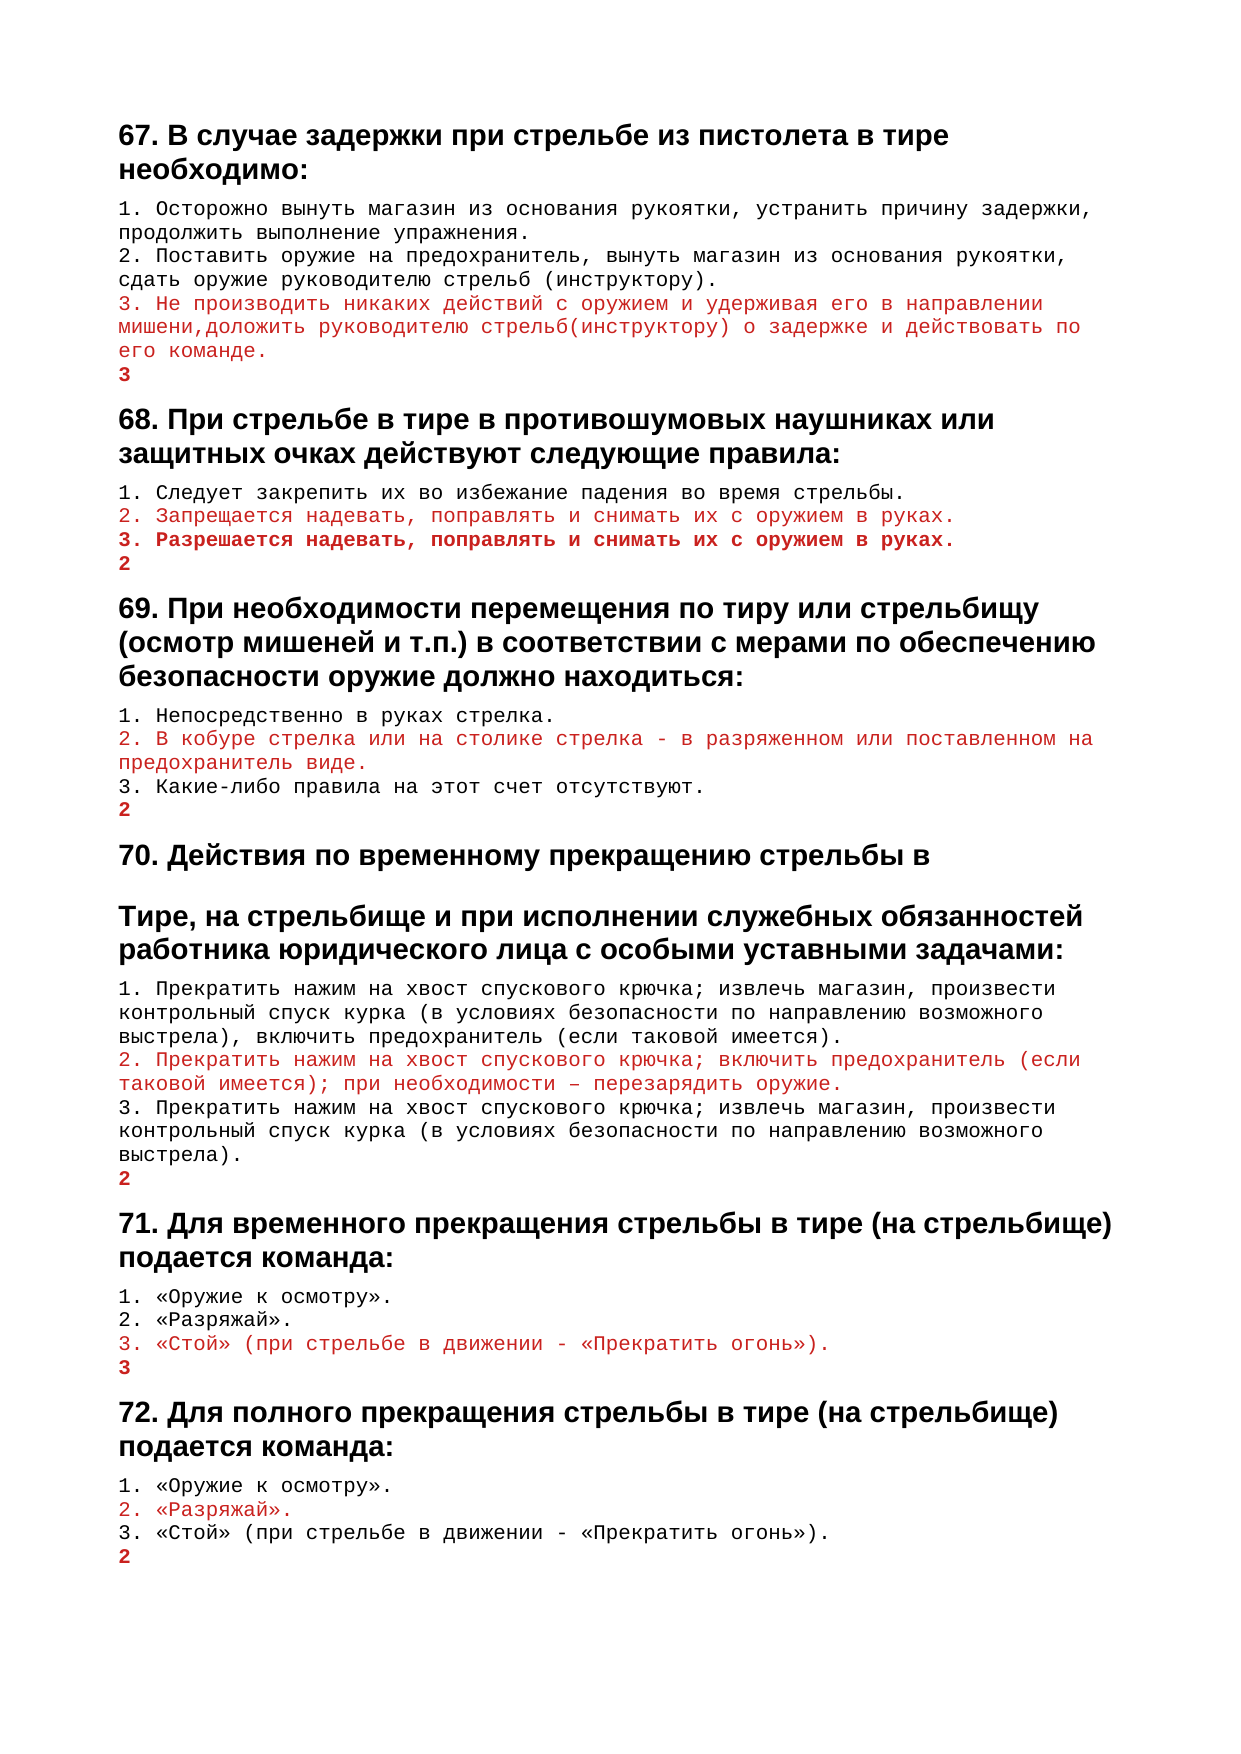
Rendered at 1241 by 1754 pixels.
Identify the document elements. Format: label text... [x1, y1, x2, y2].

text 1. Непосредственно в руках стрелка. [118, 705, 1122, 728]
text 1. Следует закрепить их во избежание падения во время стрельбы. [118, 482, 1122, 506]
subtitle 72. Для полного прекращения стрельбы в тире (на стрельбище) подается команда: [118, 1395, 1122, 1462]
text 2 [118, 1168, 1122, 1191]
text таковой имеется); при необходимости – перезарядить оружие. [118, 1073, 1122, 1097]
text 2. «Разряжай». [118, 1309, 1122, 1333]
text выстрела). [118, 1144, 1122, 1168]
subtitle Тире, на стрельбище и при исполнении служебных обязанностей работника юридического лица с особыми уставными задачами: [118, 898, 1122, 966]
text 2 [118, 799, 1122, 823]
subtitle 70. Действия по временному прекращению стрельбы в [118, 838, 1122, 871]
subtitle 67. В случае задержки при стрельбе из пистолета в тире необходимо: [118, 118, 1122, 186]
text 2. Поставить оружие на предохранитель, вынуть магазин из основания рукоятки, [118, 245, 1122, 269]
text контрольный спуск курка (в условиях безопасности по направлению возможного [118, 1002, 1122, 1026]
text выстрела), включить предохранитель (если таковой имеется). [118, 1026, 1122, 1049]
text 1. «Оружие к осмотру». [118, 1286, 1122, 1309]
text 3. Не производить никаких действий с оружием и удерживая его в направлении мишени,доложить руководителю стрельб(инструктору) о задержке и действовать по его команде. [118, 293, 1122, 364]
text 3 [118, 364, 1122, 387]
text 3. Прекратить нажим на хвост спускового крючка; извлечь магазин, произвести [118, 1097, 1122, 1120]
text 3. Разрешается надевать, поправлять и снимать их с оружием в руках. [118, 529, 1122, 553]
text 3 [118, 1357, 1122, 1380]
subtitle 69. При необходимости перемещения по тиру или стрельбищу (осмотр мишеней и т.п.) в соответствии с мерами по обеспечению безопасности оружие должно находиться: [118, 591, 1122, 692]
text 2. Прекратить нажим на хвост спускового крючка; включить предохранитель (если [118, 1049, 1122, 1073]
text 2. В кобуре стрелка или на столике стрелка - в разряженном или поставленном на [118, 728, 1122, 752]
text 3. «Стой» (при стрельбе в движении - «Прекратить огонь»). [118, 1333, 1122, 1357]
text 1. «Оружие к осмотру». [118, 1475, 1122, 1499]
text контрольный спуск курка (в условиях безопасности по направлению возможного [118, 1120, 1122, 1144]
text 2 [118, 553, 1122, 576]
text 1. Осторожно вынуть магазин из основания рукоятки, устранить причину задержки, [118, 198, 1122, 222]
text 3. Какие-либо правила на этот счет отсутствуют. [118, 776, 1122, 799]
text продолжить выполнение упражнения. [118, 222, 1122, 245]
text 1. Прекратить нажим на хвост спускового крючка; извлечь магазин, произвести [118, 978, 1122, 1002]
text 2 [118, 1546, 1122, 1569]
subtitle 71. Для временного прекращения стрельбы в тире (на стрельбище) подается команда: [118, 1206, 1122, 1273]
text 2. Запрещается надевать, поправлять и снимать их с оружием в руках. [118, 506, 1122, 529]
text 2. «Разряжай». [118, 1499, 1122, 1522]
text сдать оружие руководителю стрельб (инструктору). [118, 269, 1122, 293]
text 3. «Стой» (при стрельбе в движении - «Прекратить огонь»). [118, 1522, 1122, 1546]
subtitle 68. При стрельбе в тире в противошумовых наушниках или защитных очках действуют следующие правила: [118, 402, 1122, 469]
text предохранитель виде. [118, 752, 1122, 776]
